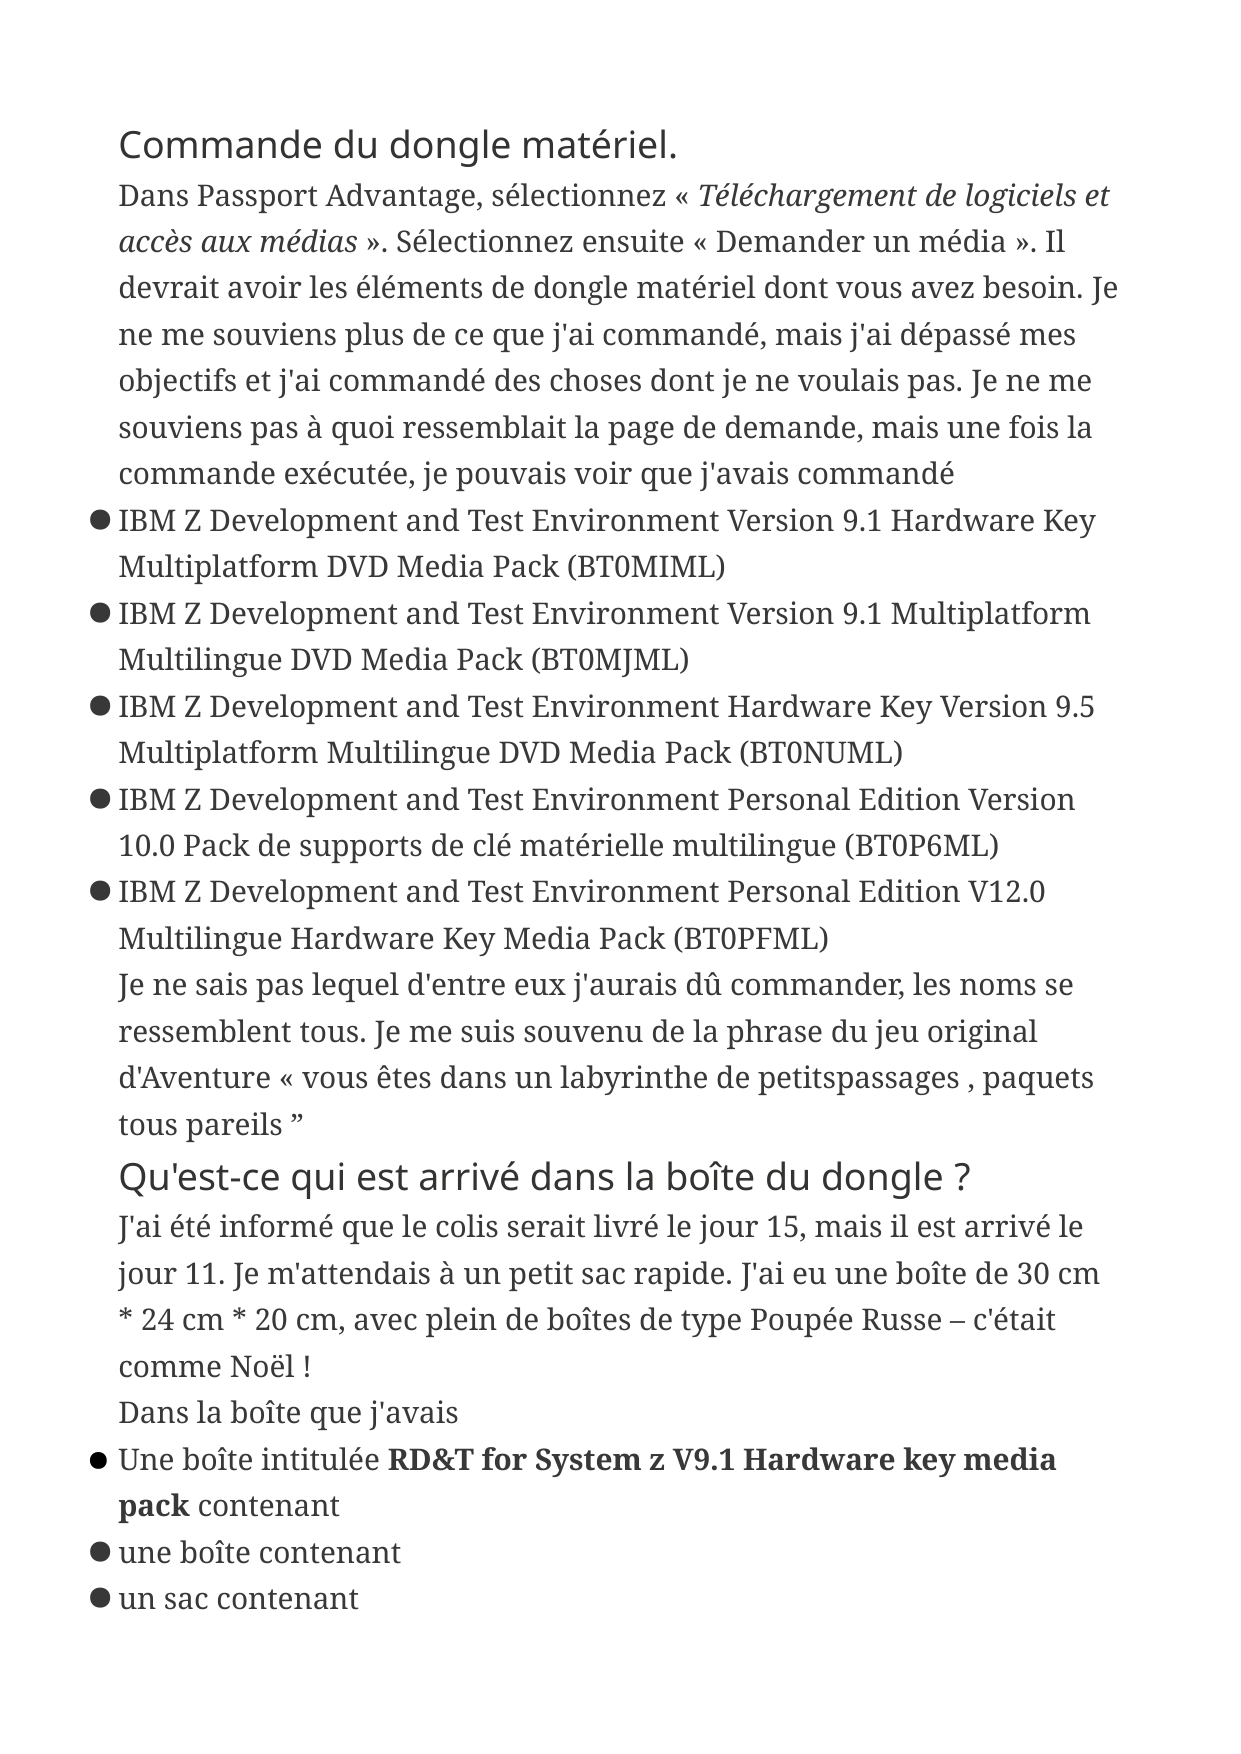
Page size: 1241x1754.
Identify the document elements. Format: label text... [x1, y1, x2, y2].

list IBM Z Development and Test Environment Version 9.1 Multiplatform Multilingue DVD Media Pack (BT0MJML) [118, 592, 1122, 679]
list IBM Z Development and Test Environment Personal Edition Version 10.0 Pack de supports de clé matérielle multilingue (BT0P6ML) [118, 778, 1122, 865]
subtitle Qu'est-ce qui est arrivé dans la boîte du dongle ? [118, 1150, 1122, 1201]
list un sac contenant [118, 1578, 1122, 1618]
text Je ne sais pas lequel d'entre eux j'aurais dû commander, les noms se ressemblent tous. Je me suis souvenu de la phrase du jeu original d'Aventure « vous êtes dans un labyrinthe de petitspassages , paquets tous pareils ” [118, 964, 1122, 1144]
list IBM Z Development and Test Environment Personal Edition V12.0 Multilingue Hardware Key Media Pack (BT0PFML) [118, 871, 1122, 958]
subtitle Commande du dongle matériel. [118, 118, 1122, 169]
list IBM Z Development and Test Environment Version 9.1 Hardware Key Multiplatform DVD Media Pack (BT0MIML) [118, 499, 1122, 586]
list une boîte contenant [118, 1531, 1122, 1572]
text Dans la boîte que j'avais [118, 1392, 1122, 1432]
text Dans Passport Advantage, sélectionnez « Téléchargement de logiciels et accès aux médias ». Sélectionnez ensuite « Demander un média ». Il devrait avoir les éléments de dongle matériel dont vous avez besoin. Je ne me souviens plus de ce que j'ai commandé, mais j'ai dépassé mes objectifs et j'ai commandé des choses dont je ne voulais pas. Je ne me souviens pas à quoi ressemblait la page de demande, mais une fois la commande exécutée, je pouvais voir que j'avais commandé [118, 174, 1122, 493]
text J'ai été informé que le colis serait livré le jour 15, mais il est arrivé le jour 11. Je m'attendais à un petit sac rapide. J'ai eu une boîte de 30 cm * 24 cm * 20 cm, avec plein de boîtes de type Poupée Russe – c'était comme Noël ! [118, 1206, 1122, 1386]
list Une boîte intitulée RD&T for System z V9.1 Hardware key media pack contenant [118, 1438, 1122, 1525]
list IBM Z Development and Test Environment Hardware Key Version 9.5 Multiplatform Multilingue DVD Media Pack (BT0NUML) [118, 685, 1122, 772]
